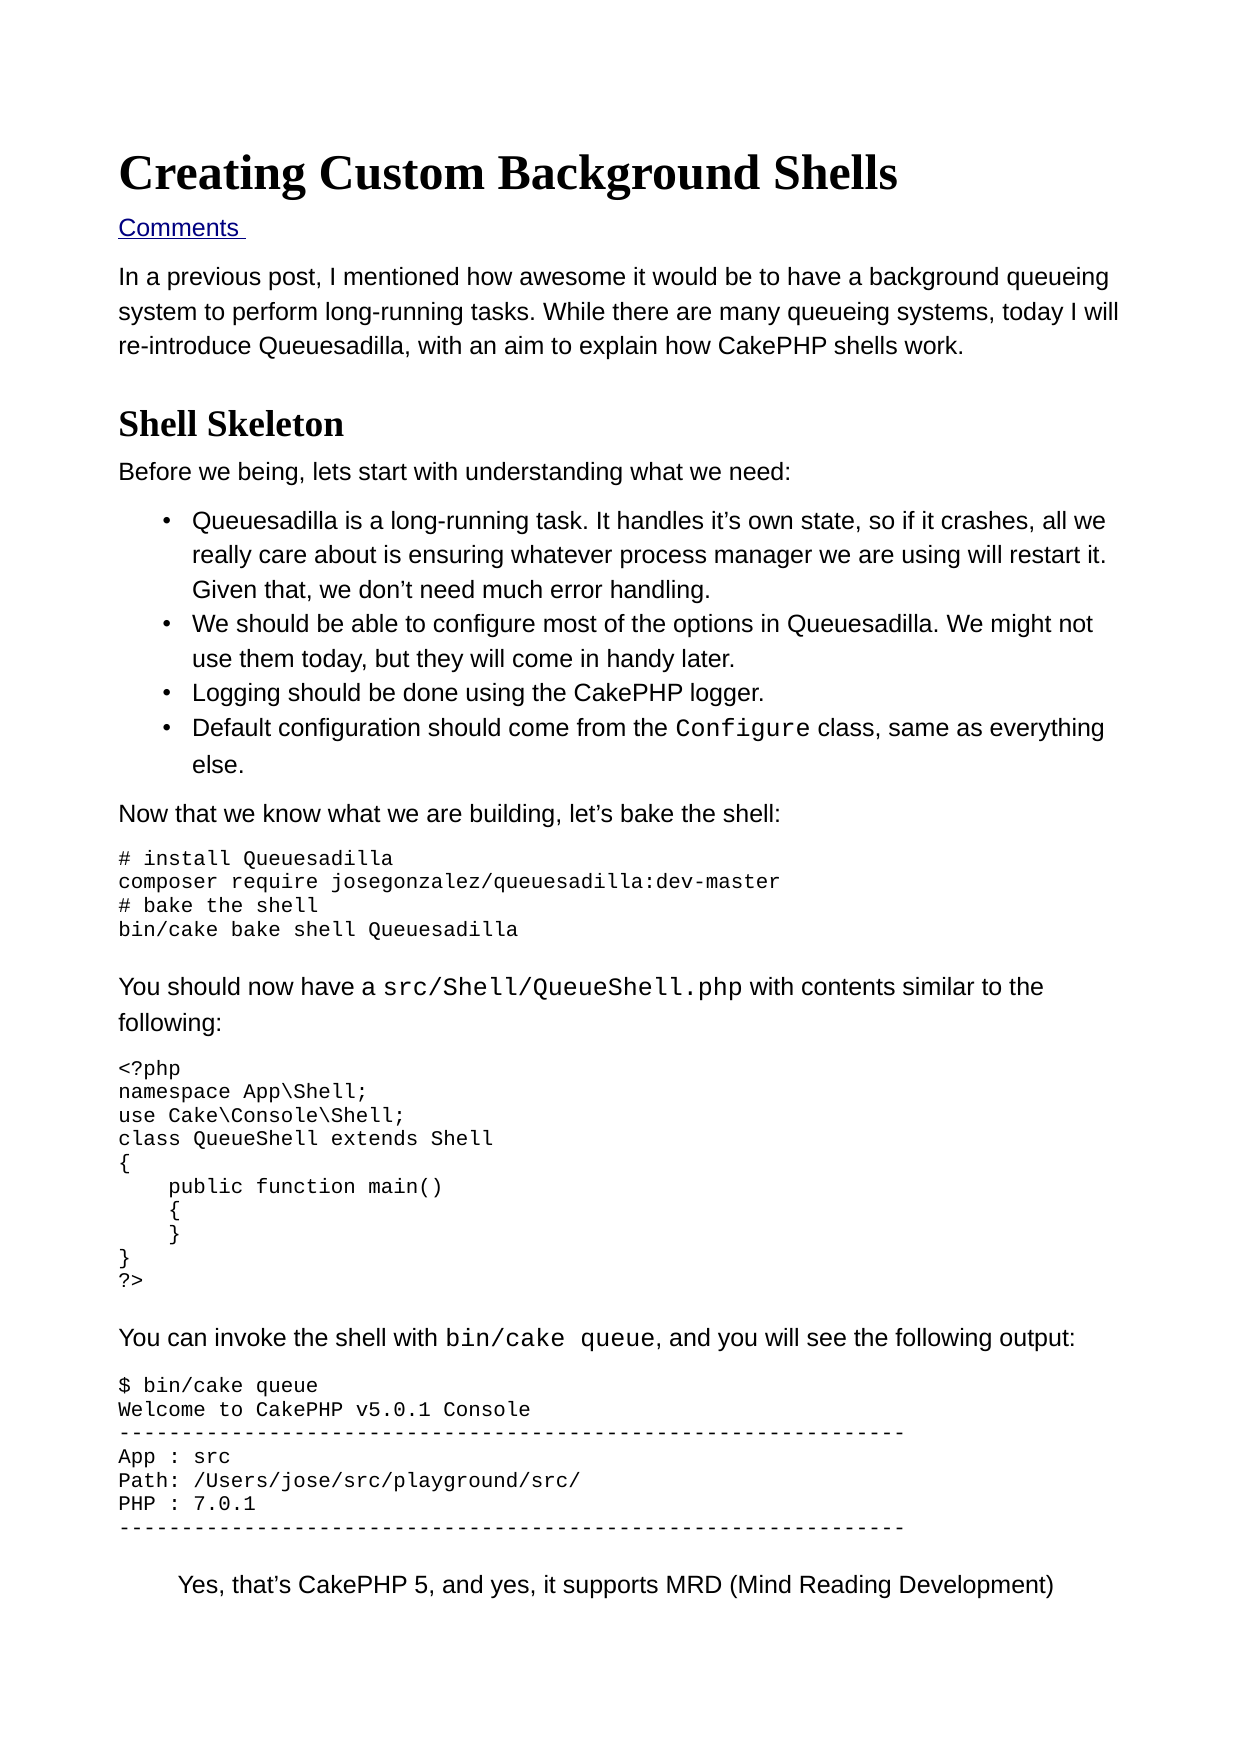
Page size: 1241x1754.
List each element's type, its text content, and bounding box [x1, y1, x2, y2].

subtitle Creating Custom Background Shells [118, 143, 1122, 201]
text # bake the shell [118, 895, 1122, 919]
list Logging should be done using the CakePHP logger. [162, 678, 1122, 707]
text # install Queuesadilla [118, 848, 1122, 871]
text Now that we know what we are building, let’s bake the shell: [118, 799, 1122, 827]
text composer require josegonzalez/queuesadilla:dev-master [118, 871, 1122, 895]
text use Cake\Console\Shell; [118, 1105, 1122, 1128]
text --------------------------------------------------------------- [118, 1422, 1122, 1446]
text public function main() [118, 1176, 1122, 1199]
text bin/cake bake shell Queuesadilla [118, 919, 1122, 942]
text Comments [118, 213, 1122, 242]
text You should now have a src/Shell/QueueShell.php with contents similar to the following: [118, 972, 1122, 1037]
text $ bin/cake queue [118, 1375, 1122, 1399]
text App : src [118, 1446, 1122, 1470]
text { [118, 1199, 1122, 1223]
text class QueueShell extends Shell [118, 1128, 1122, 1152]
text Welcome to CakePHP v5.0.1 Console [118, 1399, 1122, 1422]
text Before we being, lets start with understanding what we need: [118, 457, 1122, 485]
text PHP : 7.0.1 [118, 1493, 1122, 1517]
text You can invoke the shell with bin/cake queue, and you will see the following output: [118, 1323, 1122, 1354]
text namespace App\Shell; [118, 1081, 1122, 1105]
list Queuesadilla is a long-running task. It handles it’s own state, so if it crashes, all we really care about is ensuring whatever process manager we are using will restart it. Given that, we don’t need much error handling. [162, 506, 1122, 603]
text In a previous post, I mentioned how awesome it would be to have a background queueing system to perform long-running tasks. While there are many queueing systems, today I will re-introduce Queuesadilla, with an aim to explain how CakePHP shells work. [118, 262, 1122, 360]
text <?php [118, 1057, 1122, 1081]
text Yes, that’s CakePHP 5, and yes, it supports MRD (Mind Reading Development) [177, 1570, 1063, 1599]
text } [118, 1247, 1122, 1270]
text { [118, 1152, 1122, 1176]
subtitle Shell Skeleton [118, 401, 1122, 444]
text } [118, 1223, 1122, 1247]
list Default configuration should come from the Configure class, same as everything else. [162, 713, 1122, 778]
text Path: /Users/jose/src/playground/src/ [118, 1470, 1122, 1493]
list We should be able to configure most of the options in Queuesadilla. We might not use them today, but they will come in handy later. [162, 609, 1122, 673]
text ?> [118, 1270, 1122, 1294]
text --------------------------------------------------------------- [118, 1517, 1122, 1541]
